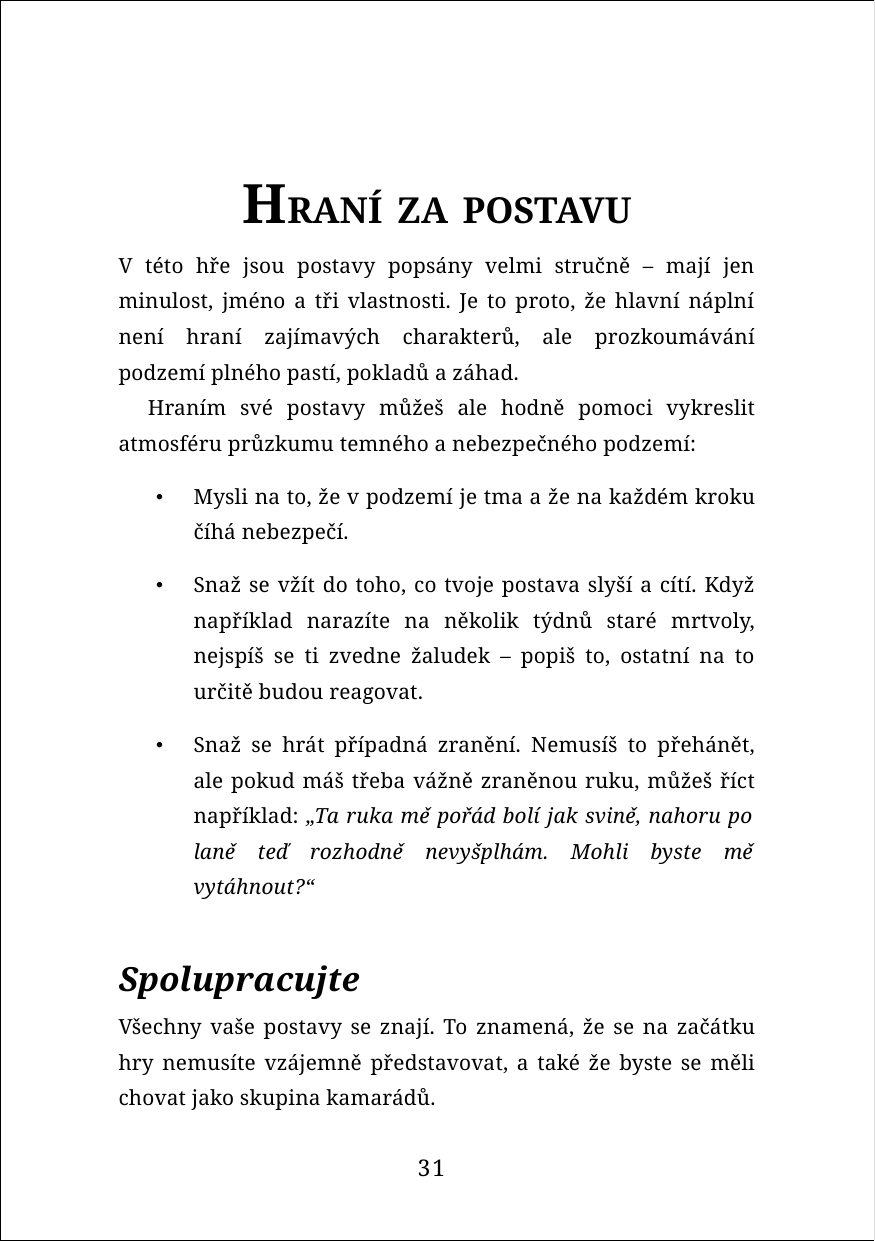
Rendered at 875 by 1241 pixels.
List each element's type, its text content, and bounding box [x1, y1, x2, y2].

text V této hře jsou postavy popsány velmi stručně – mají jen minulost, jméno a tři vlastnosti. Je to proto, že hlavní náplní není hraní zajímavých charakterů, ale prozkoumávání podzemí plného pastí, pokladů a záhad. Hraním své postavy můžeš ale hodně pomoci vykreslit atmosféru průzkumu temného a nebezpečného podzemí: [118, 251, 756, 457]
list Snaž se hrát případná zranění. Nemusíš to přehánět, ale pokud máš třeba vážně zraněnou ruku, můžeš říct například: „Ta ruka mě pořád bolí jak svině, nahoru po laně teď rozhodně nevyšplhám. Mohli byste mě vytáhnout?“ [156, 730, 756, 901]
list Mysli na to, že v podzemí je tma a že na každém kroku číhá nebezpečí. [156, 482, 756, 546]
subtitle Spolupracujte [118, 955, 756, 1001]
list Snaž se vžít do toho, co tvoje postava slyší a cítí. Když například narazíte na několik týdnů staré mrtvoly, nejspíš se ti zvedne žaludek – popiš to, ostatní na to určitě budou reagovat. [156, 571, 756, 706]
text Všechny vaše postavy se znají. To znamená, že se na začátku hry nemusíte vzájemně představovat, a také že byste se měli chovat jako skupina kamarádů. [118, 1012, 756, 1112]
subtitle Hraní za postavu [118, 166, 756, 239]
